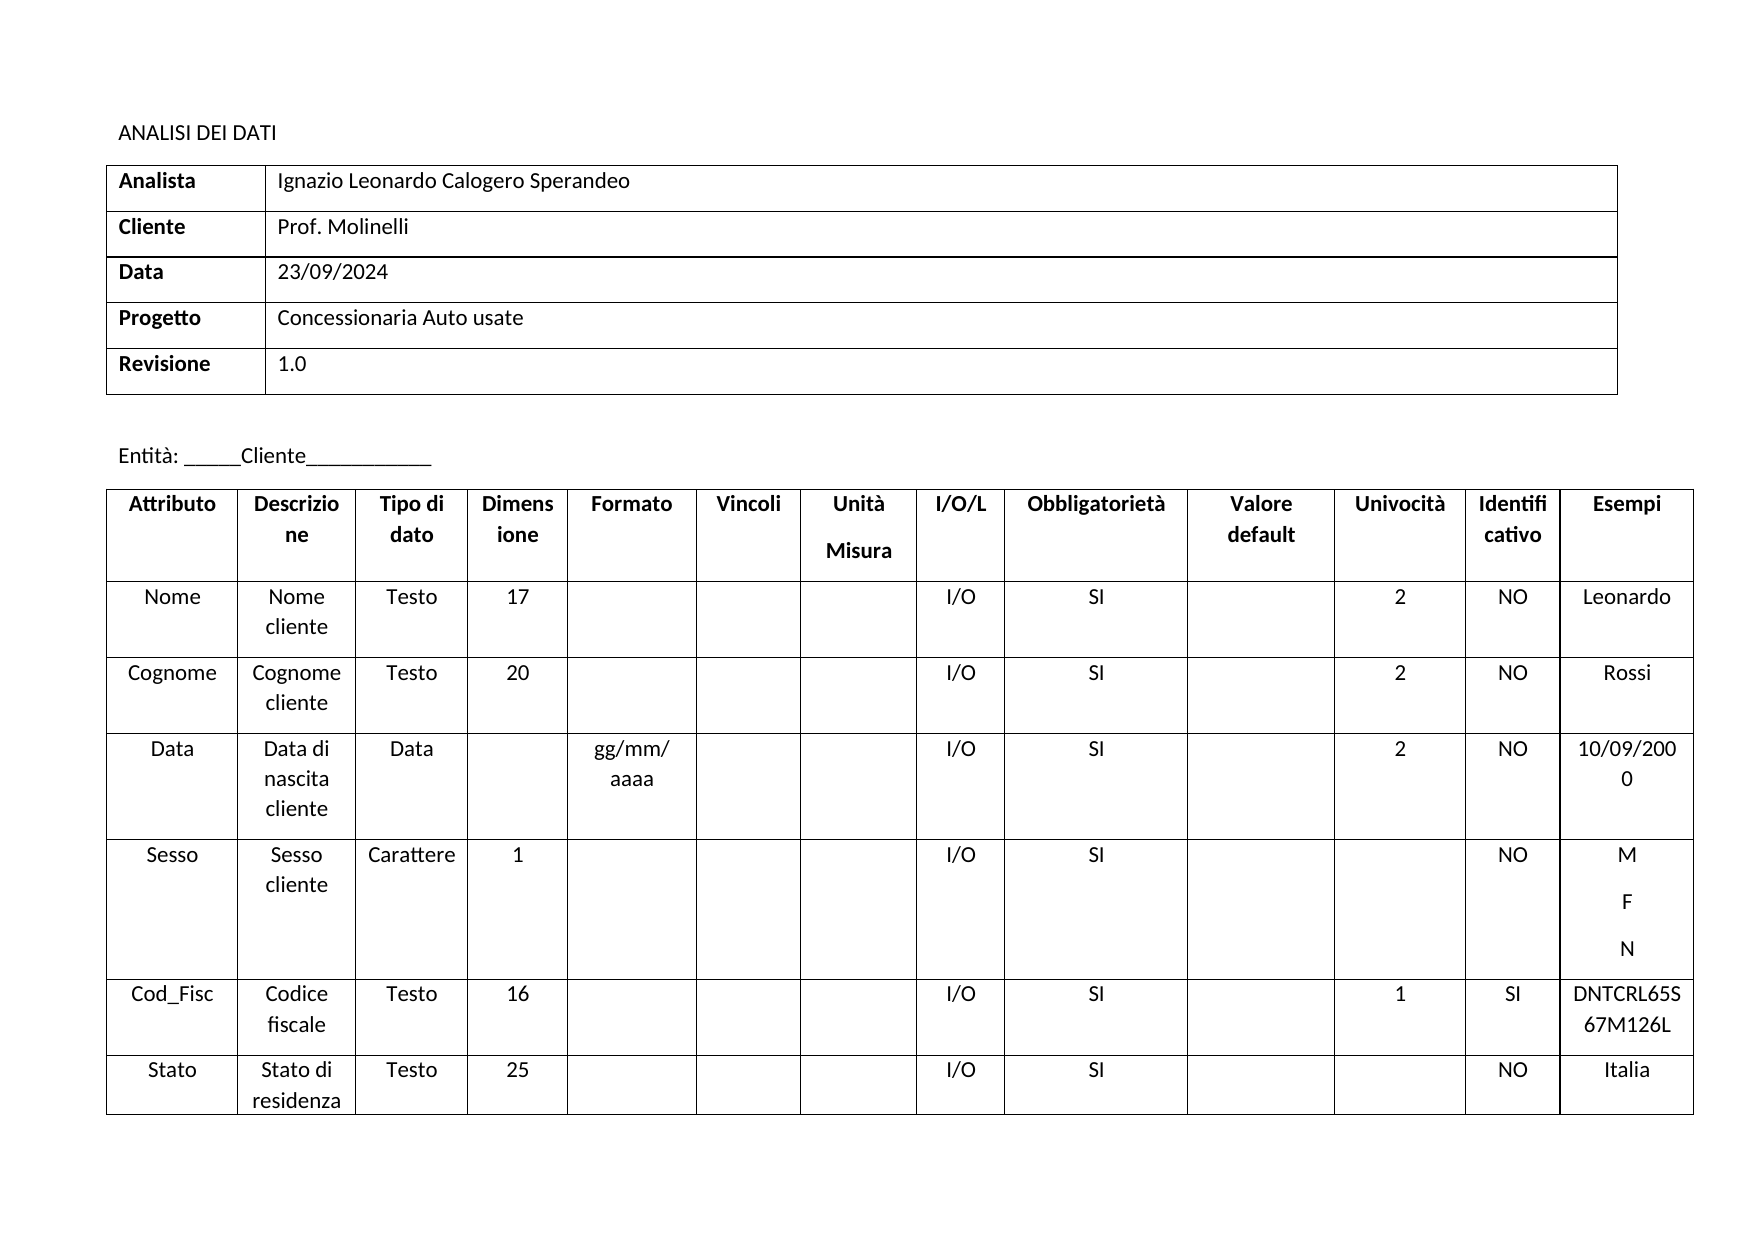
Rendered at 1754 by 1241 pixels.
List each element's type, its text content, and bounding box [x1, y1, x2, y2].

table_cell [801, 980, 916, 1054]
table_cell [801, 734, 916, 839]
table_cell 20 [468, 658, 567, 733]
table_cell Codice fiscale [238, 980, 355, 1054]
table_cell 2 [1335, 582, 1465, 657]
table_cell I/O [917, 582, 1004, 657]
table_cell Cod_Fisc [107, 980, 237, 1054]
table_cell gg/mm/aaaa [568, 734, 696, 839]
table_cell 1 [468, 840, 567, 978]
table_cell [697, 840, 800, 978]
table_cell NO [1466, 658, 1559, 733]
table_cell I/O [917, 658, 1004, 733]
table_cell Testo [356, 582, 467, 657]
table_header Valore default [1188, 490, 1334, 581]
table_cell [568, 582, 696, 657]
table_header Univocità [1335, 490, 1465, 581]
table_cell Carattere [356, 840, 467, 978]
table_cell [801, 840, 916, 978]
text ANALISI DEI DATI [118, 118, 1606, 146]
table_cell [1188, 734, 1334, 839]
table_header Formato [568, 490, 696, 581]
table_cell [697, 582, 800, 657]
table_cell SI [1005, 734, 1187, 839]
table_cell [1188, 582, 1334, 657]
table_cell [1335, 840, 1465, 978]
table_cell Testo [356, 658, 467, 733]
table_cell I/O [917, 1056, 1004, 1114]
table_cell Revisione [107, 349, 265, 394]
table_cell Testo [356, 1056, 467, 1114]
table_cell SI [1466, 980, 1559, 1054]
table_cell [1335, 1056, 1465, 1114]
table_cell SI [1005, 658, 1187, 733]
table_cell 2 [1335, 734, 1465, 839]
table_cell Data di nascita cliente [238, 734, 355, 839]
table_cell Nome cliente [238, 582, 355, 657]
table_cell NO [1466, 734, 1559, 839]
table_cell SI [1005, 840, 1187, 978]
table_cell NO [1466, 1056, 1559, 1114]
table_cell [568, 1056, 696, 1114]
table_cell Data [356, 734, 467, 839]
table_cell NO [1466, 840, 1559, 978]
table_cell 2 [1335, 658, 1465, 733]
table_cell [801, 582, 916, 657]
table_header Tipo di dato [356, 490, 467, 581]
table_cell [1188, 658, 1334, 733]
table_cell 16 [468, 980, 567, 1054]
table_header Identificativo [1466, 490, 1559, 581]
table_cell SI [1005, 980, 1187, 1054]
table_cell Nome [107, 582, 237, 657]
table_cell [697, 734, 800, 839]
table_cell Rossi [1561, 658, 1693, 733]
table_cell [697, 980, 800, 1054]
table_cell [697, 1056, 800, 1114]
table_cell I/O [917, 840, 1004, 978]
table_header Vincoli [697, 490, 800, 581]
table_cell SI [1005, 582, 1187, 657]
table_header Obbligatorietà [1005, 490, 1187, 581]
table_cell Testo [356, 980, 467, 1054]
table_cell SI [1005, 1056, 1187, 1114]
table_header Analista [107, 166, 265, 211]
table_cell Sesso cliente [238, 840, 355, 978]
table_cell [1188, 1056, 1334, 1114]
table_cell [568, 980, 696, 1054]
table_cell I/O [917, 980, 1004, 1054]
table_cell 23/09/2024 [266, 258, 1617, 302]
table_cell Leonardo [1561, 582, 1693, 657]
table_cell Stato [107, 1056, 237, 1114]
table_cell Progetto [107, 303, 265, 348]
table_header Ignazio Leonardo Calogero Sperandeo [266, 166, 1617, 211]
table_cell [801, 658, 916, 733]
table_cell 1 [1335, 980, 1465, 1054]
table_cell [468, 734, 567, 839]
table_header I/O/L [917, 490, 1004, 581]
table_cell 1.0 [266, 349, 1617, 394]
table_cell Prof. Molinelli [266, 212, 1617, 256]
table_cell DNTCRL65S67M126L [1561, 980, 1693, 1054]
table_cell [801, 1056, 916, 1114]
table_header Attributo [107, 490, 237, 581]
table_cell Data [107, 258, 265, 302]
table_cell [1188, 840, 1334, 978]
table_cell Stato di residenza [238, 1056, 355, 1114]
table_header Descrizione [238, 490, 355, 581]
table_header Unità Misura [801, 490, 916, 581]
table_cell 10/09/2000 [1561, 734, 1693, 839]
table_cell [568, 840, 696, 978]
table_cell 25 [468, 1056, 567, 1114]
table_cell Sesso [107, 840, 237, 978]
table_cell M F N [1561, 840, 1693, 978]
table_cell NO [1466, 582, 1559, 657]
table_cell [568, 658, 696, 733]
table_cell Cliente [107, 212, 265, 256]
table_cell [1188, 980, 1334, 1054]
table_cell I/O [917, 734, 1004, 839]
table_cell Cognome cliente [238, 658, 355, 733]
table_header Dimensione [468, 490, 567, 581]
table_cell [697, 658, 800, 733]
table_cell Italia [1561, 1056, 1693, 1114]
table_cell Data [107, 734, 237, 839]
table_cell 17 [468, 582, 567, 657]
text Entità: _____Cliente___________ [118, 442, 1606, 469]
table_cell Cognome [107, 658, 237, 733]
table_header Esempi [1561, 490, 1693, 581]
table_cell Concessionaria Auto usate [266, 303, 1617, 348]
